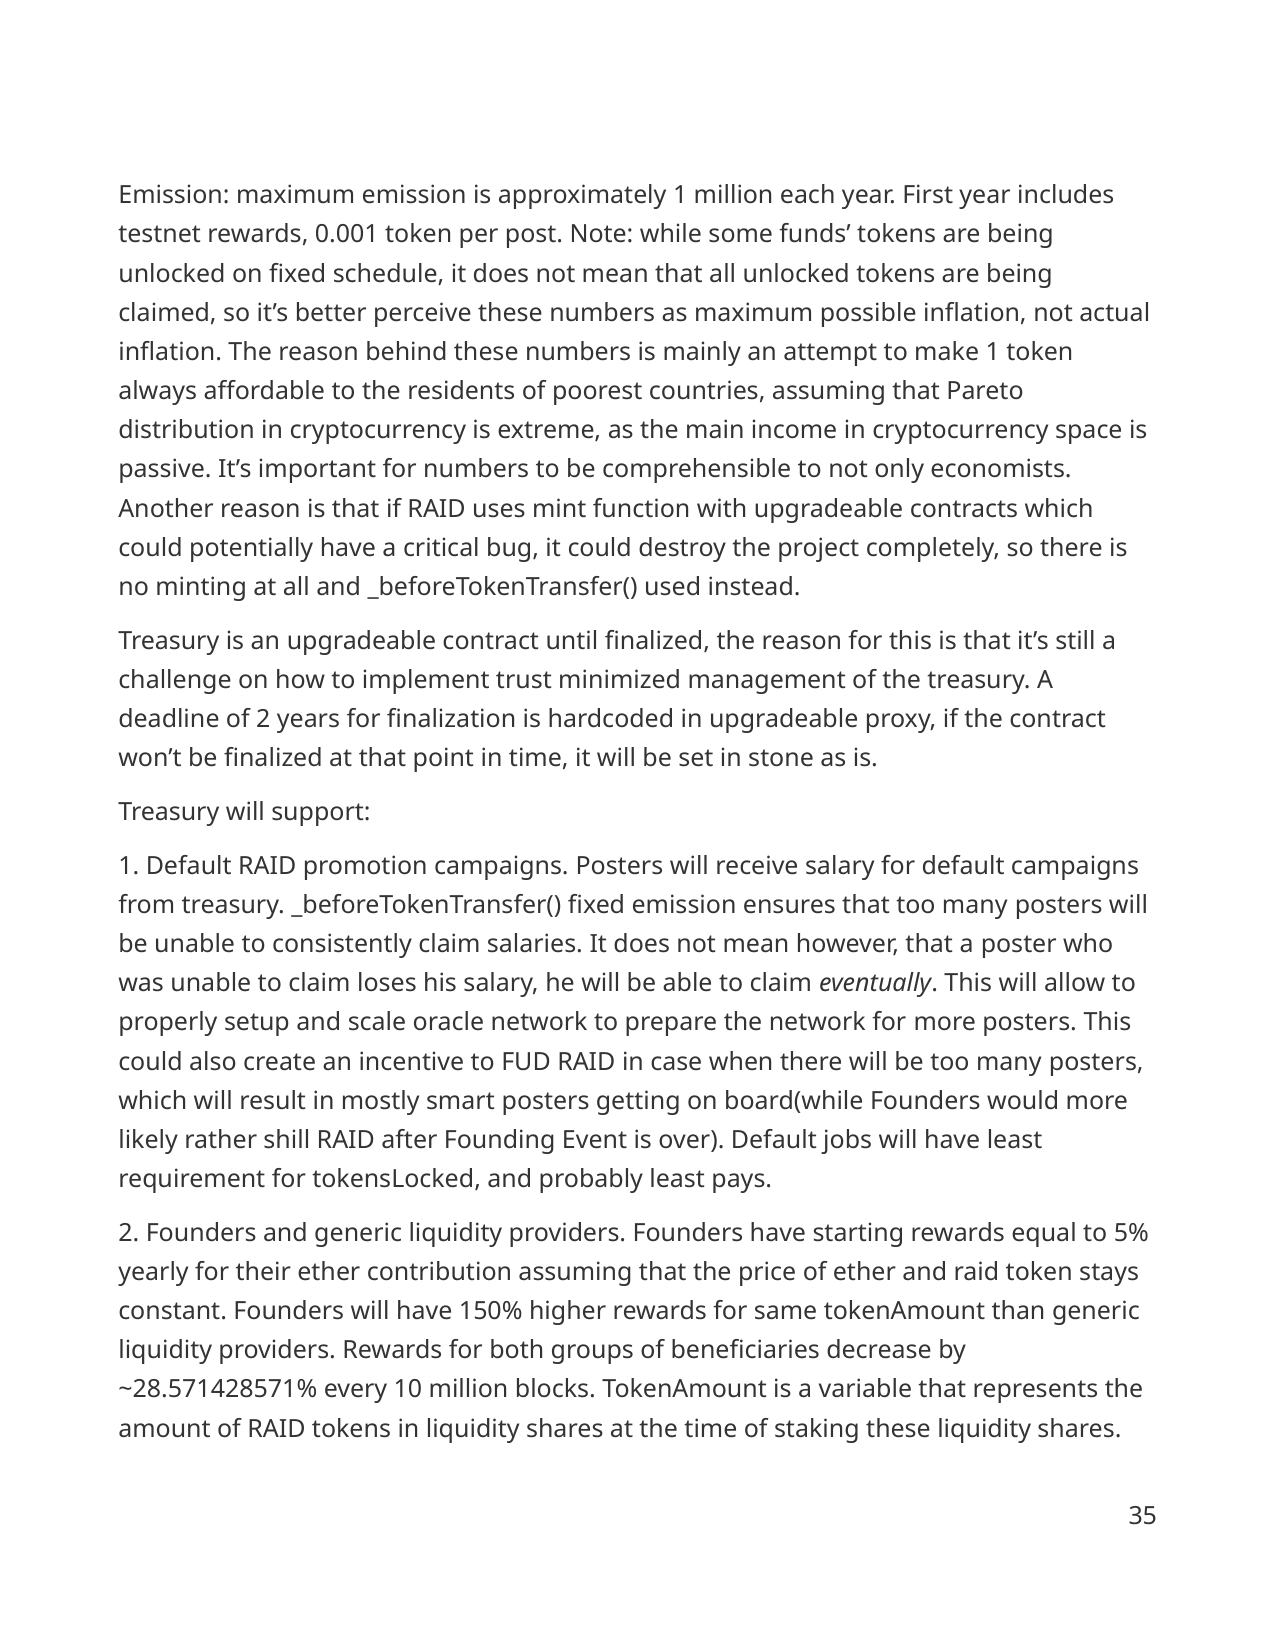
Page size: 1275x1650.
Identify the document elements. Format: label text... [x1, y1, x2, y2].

text 1. Default RAID promotion campaigns. Posters will receive salary for default campaigns from treasury. _beforeTokenTransfer() fixed emission ensures that too many posters will be unable to consistently claim salaries. It does not mean however, that a poster who was unable to claim loses his salary, he will be able to claim eventually. This will allow to properly setup and scale oracle network to prepare the network for more posters. This could also create an incentive to FUD RAID in case when there will be too many posters, which will result in mostly smart posters getting on board(while Founders would more likely rather shill RAID after Founding Event is over). Default jobs will have least requirement for tokensLocked, and probably least pays. [118, 847, 1157, 1195]
text Treasury is an upgradeable contract until finalized, the reason for this is that it’s still a challenge on how to implement trust minimized management of the treasury. A deadline of 2 years for finalization is hardcoded in upgradeable proxy, if the contract won’t be finalized at that point in time, it will be set in stone as is. [118, 622, 1157, 774]
text 2. Founders and generic liquidity providers. Founders have starting rewards equal to 5% yearly for their ether contribution assuming that the price of ether and raid token stays constant. Founders will have 150% higher rewards for same tokenAmount than generic liquidity providers. Rewards for both groups of beneficiaries decrease by ~28.571428571% every 10 million blocks. TokenAmount is a variable that represents the amount of RAID tokens in liquidity shares at the time of staking these liquidity shares. [118, 1214, 1157, 1444]
text Emission: maximum emission is approximately 1 million each year. First year includes testnet rewards, 0.001 token per post. Note: while some funds’ tokens are being unlocked on fixed schedule, it does not mean that all unlocked tokens are being claimed, so it’s better perceive these numbers as maximum possible inflation, not actual inflation. The reason behind these numbers is mainly an attempt to make 1 token always affordable to the residents of poorest countries, assuming that Pareto distribution in cryptocurrency is extreme, as the main income in cryptocurrency space is passive. It’s important for numbers to be comprehensible to not only economists. Another reason is that if RAID uses mint function with upgradeable contracts which could potentially have a critical bug, it could destroy the project completely, so there is no minting at all and _beforeTokenTransfer() used instead. [118, 177, 1157, 603]
text Treasury will support: [118, 793, 1157, 828]
